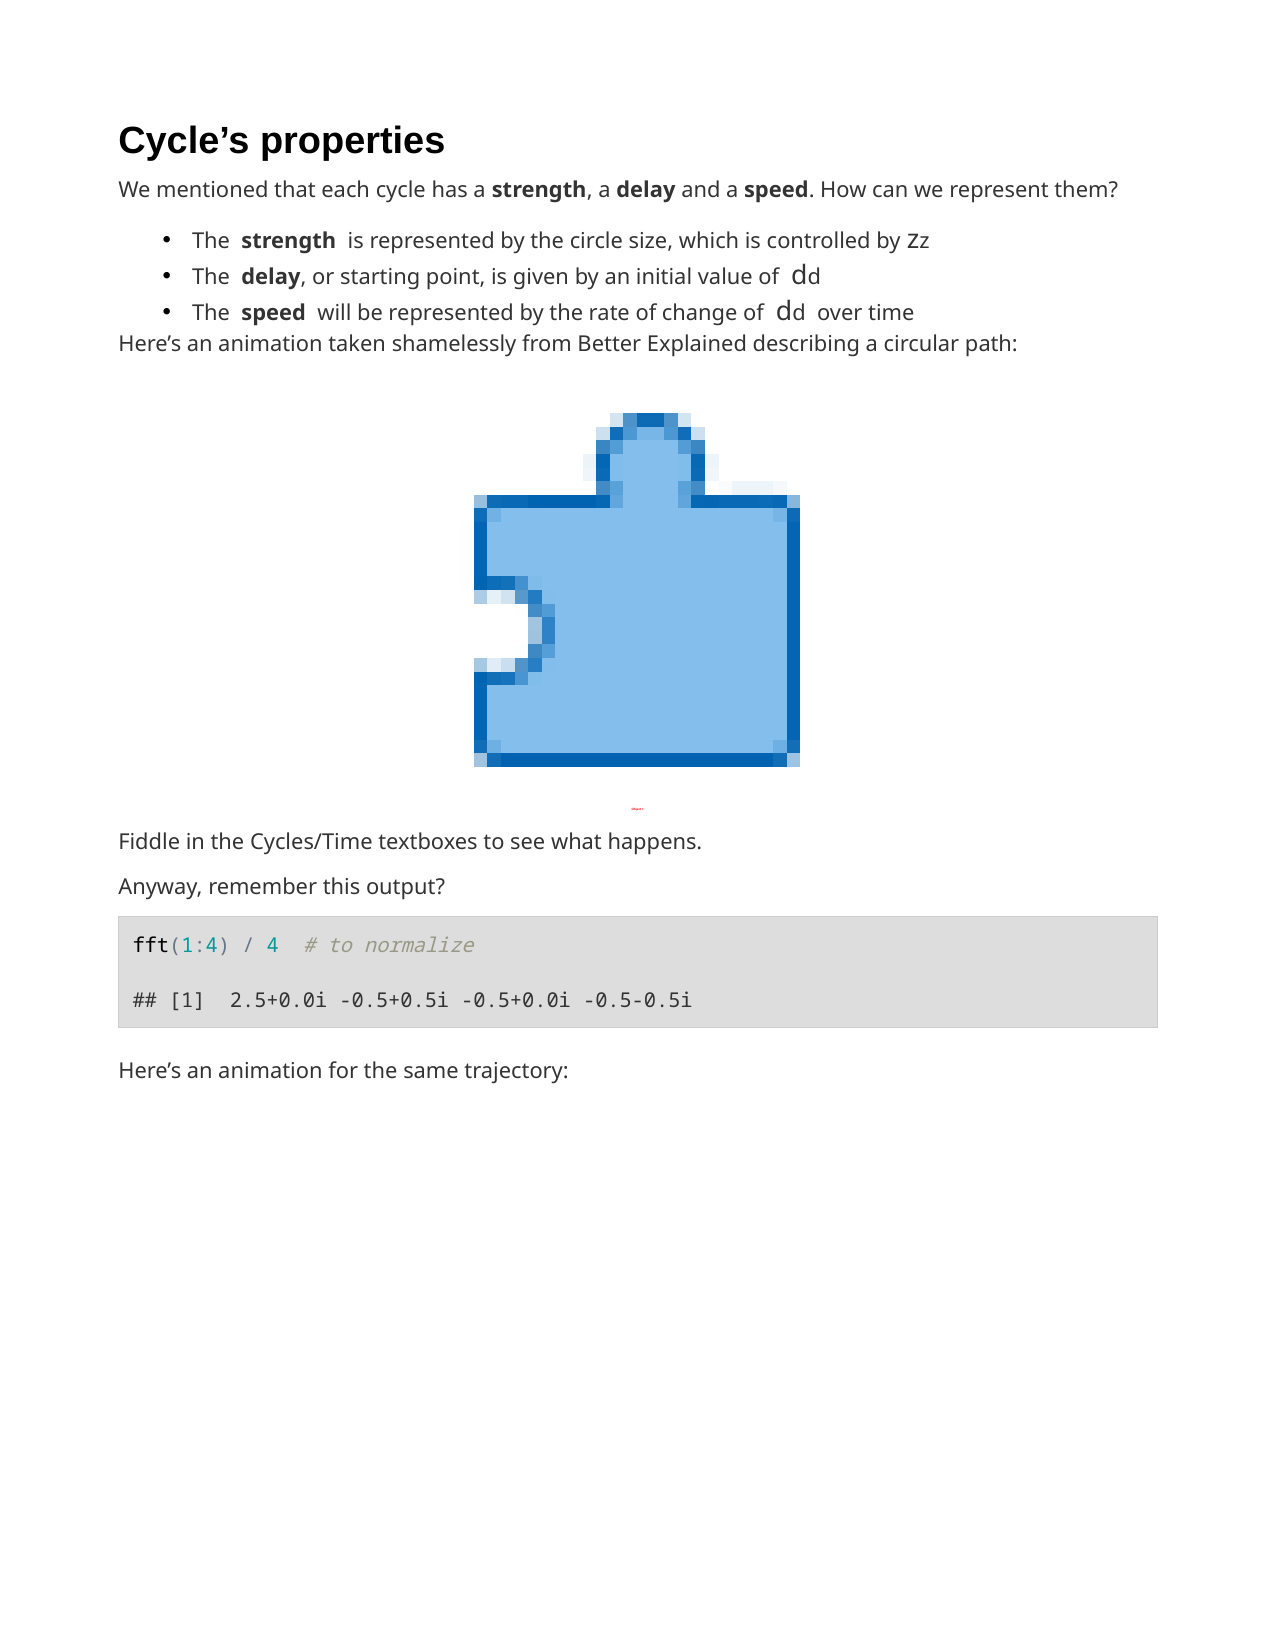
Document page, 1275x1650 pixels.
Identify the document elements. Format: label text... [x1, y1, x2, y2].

text ## [1] 2.5+0.0i -0.5+0.5i -0.5+0.0i -0.5-0.5i [119, 971, 1157, 1027]
text Here’s an animation for the same trajectory: [118, 1054, 1157, 1084]
list The delay, or starting point, is given by an initial value of dd [162, 256, 1157, 292]
list The strength is represented by the circle size, which is controlled by zz [162, 220, 1157, 256]
text Fiddle in the Cycles/Time textboxes to see what happens. [118, 826, 1157, 855]
list The speed will be represented by the rate of change of dd over time [162, 292, 1157, 328]
subtitle Cycle’s properties [118, 118, 1157, 162]
text We mentioned that each cycle has a strength, a delay and a speed. How can we represent them? [118, 174, 1157, 204]
text fft(1:4) / 4 # to normalize [119, 917, 1157, 958]
text Anyway, remember this output? [118, 871, 1157, 901]
text Here’s an animation taken shamelessly from Better Explained describing a circular path: [118, 328, 1157, 358]
